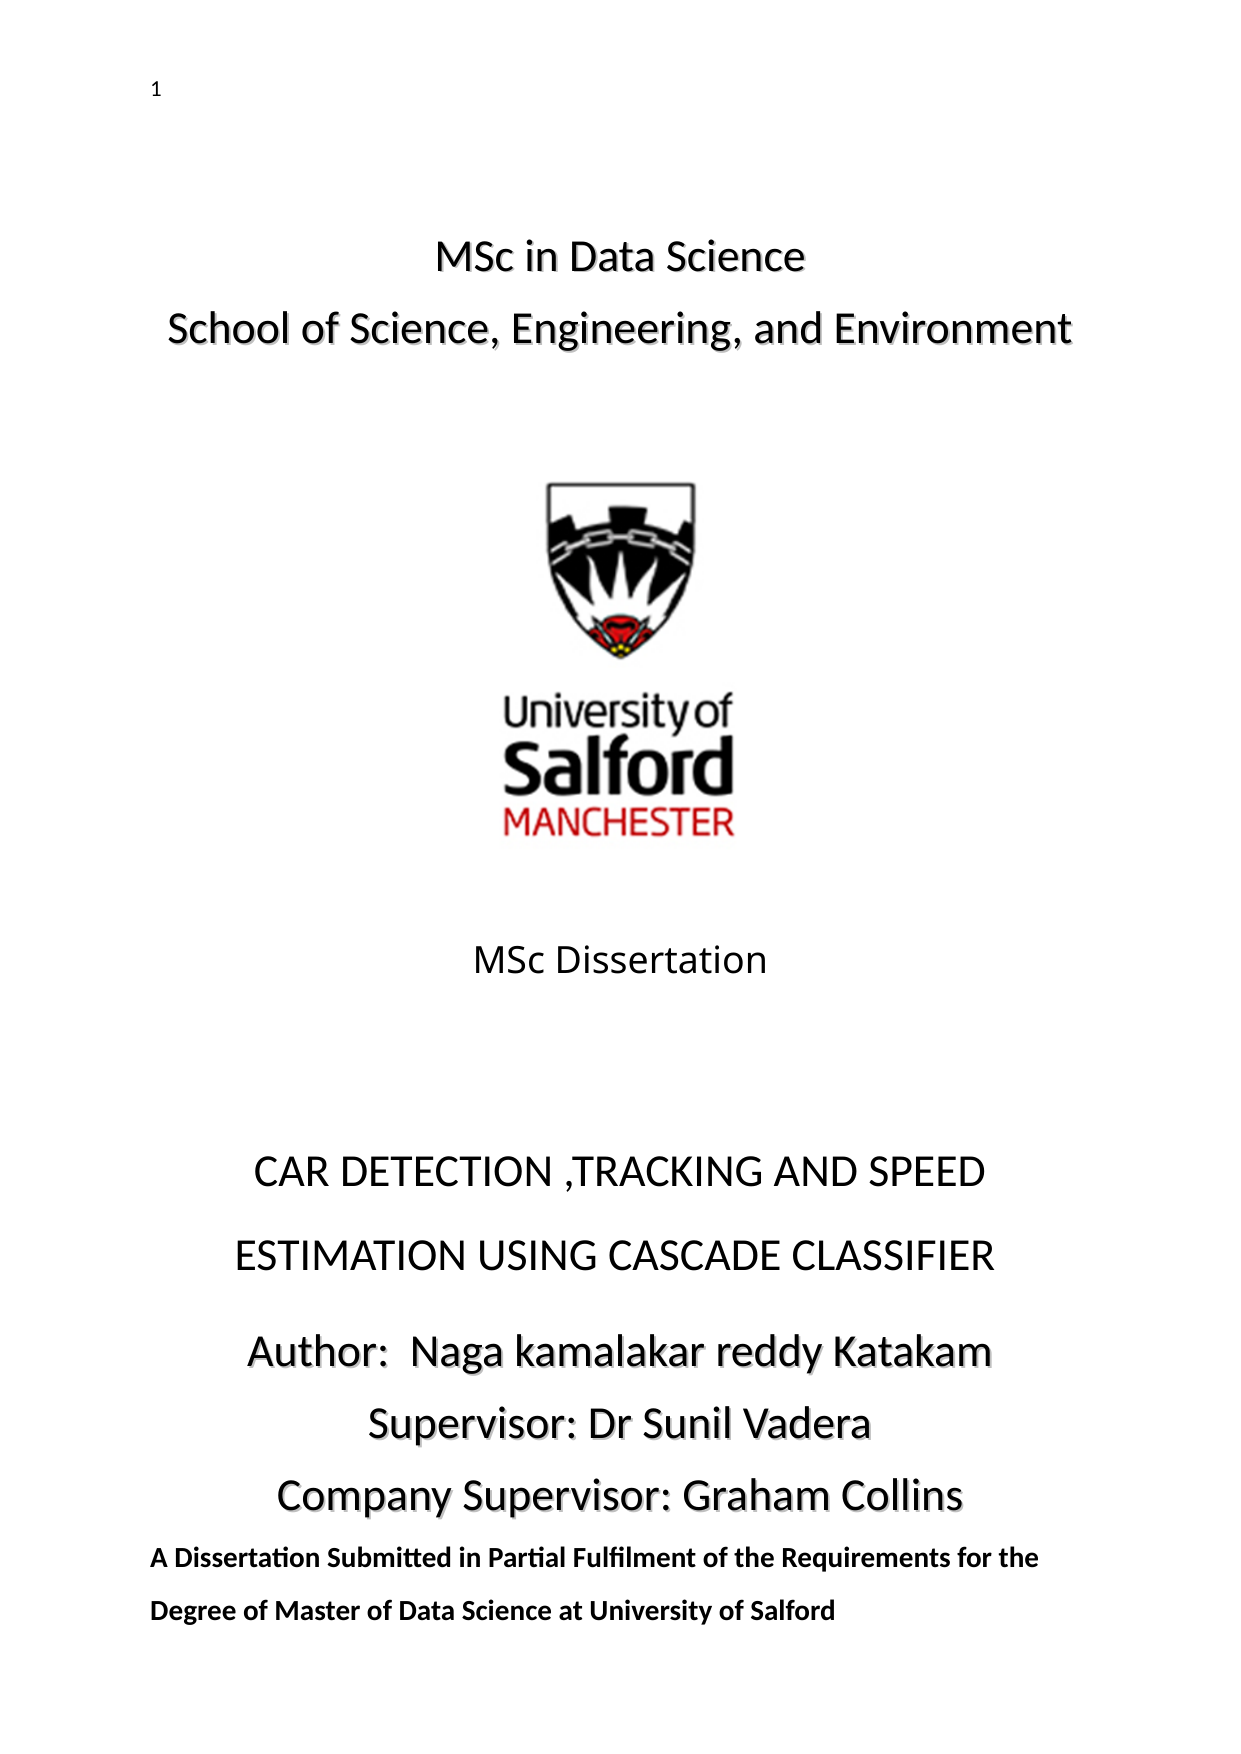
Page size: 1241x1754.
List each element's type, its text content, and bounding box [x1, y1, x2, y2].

text School of Science, Engineering, and Environment [150, 299, 1090, 355]
text MSc in Data Science [150, 226, 1090, 282]
text Author: Naga kamalakar reddy Katakam [150, 1322, 1090, 1378]
text MSc Dissertation [150, 933, 1090, 984]
text Supervisor: Dr Sunil Vadera [150, 1394, 1090, 1450]
text Company Supervisor: Graham Collins [150, 1466, 1090, 1522]
text A Dissertation Submitted in Partial Fulfilment of the Requirements for the Degree of Master of Data Science at University of Salford [150, 1539, 1090, 1628]
text CAR DETECTION ,TRACKING AND SPEED ESTIMATION USING CASCADE CLASSIFIER [150, 1142, 1090, 1281]
